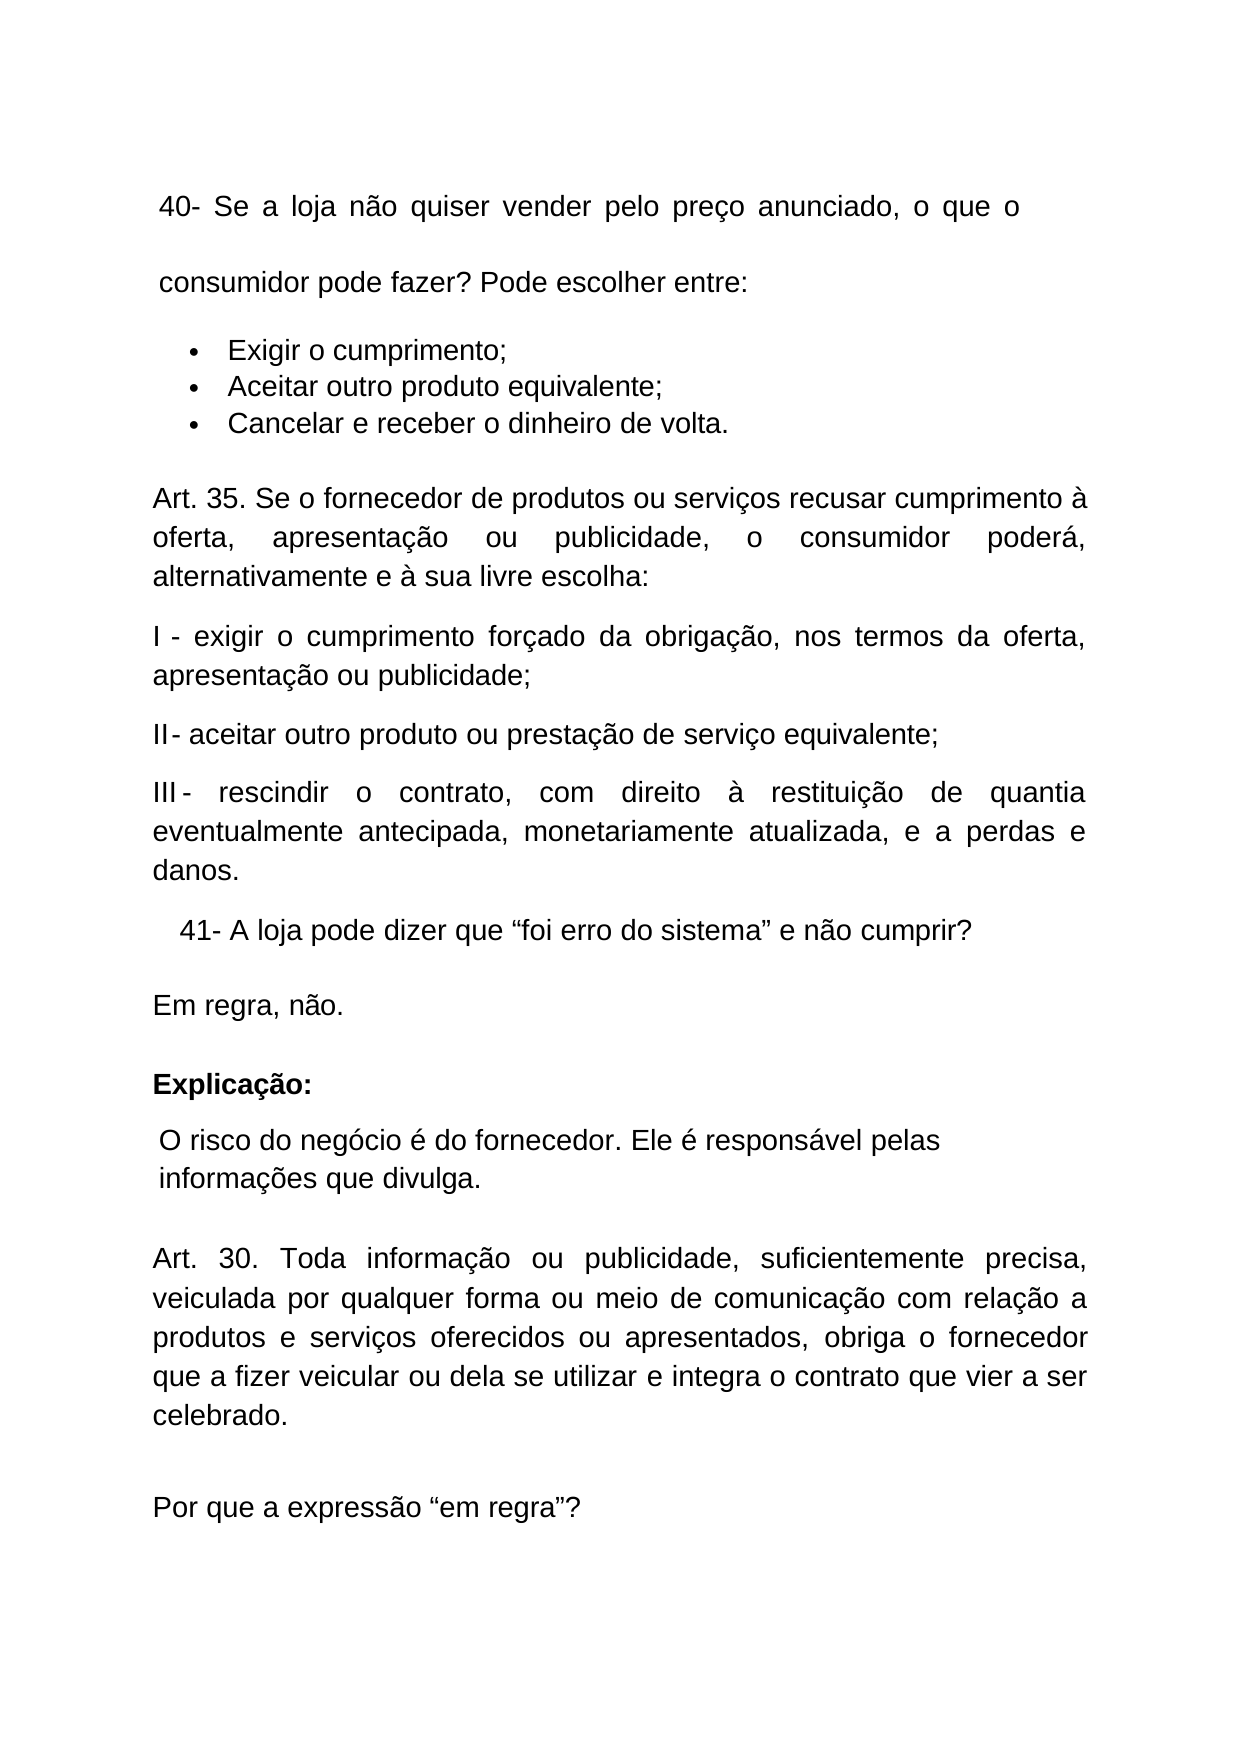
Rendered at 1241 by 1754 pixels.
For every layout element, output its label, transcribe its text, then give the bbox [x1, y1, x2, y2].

subtitle Explicação: [152, 1067, 1090, 1101]
text O risco do negócio é do fornecedor. Ele é responsável pelas informações que divulga. [159, 1123, 1090, 1195]
list Aceitar outro produto equivalente; [190, 369, 1090, 403]
text Por que a expressão “em regra”? [152, 1491, 1090, 1524]
list Exigir o cumprimento; [190, 341, 1090, 365]
list - aceitar outro produto ou prestação de serviço equivalente; [152, 717, 1090, 750]
list - exigir o cumprimento forçado da obrigação, nos termos da oferta, apresentação ou publicidade; [152, 619, 1087, 692]
list 41- A loja pode dizer que “foi erro do sistema” e não cumprir? [152, 913, 1090, 946]
text Art. 30. Toda informação ou publicidade, suficientemente precisa, veiculada por qualquer forma ou meio de comunicação com relação a produtos e serviços oferecidos ou apresentados, obriga o fornecedor que a fizer veicular ou dela se utilizar e integra o contrato que vier a ser celebrado. [152, 1242, 1089, 1432]
list - rescindir o contrato, com direito à restituição de quantia eventualmente antecipada, monetariamente atualizada, e a perdas e danos. [152, 775, 1087, 887]
text Art. 35. Se o fornecedor de produtos ou serviços recusar cumprimento à oferta, apresentação ou publicidade, o consumidor poderá, alternativamente e à sua livre escolha: [152, 481, 1087, 593]
list Cancelar e receber o dinheiro de volta. [190, 406, 1090, 440]
list 40- Se a loja não quiser vender pelo preço anunciado, o que o consumidor pode fazer? Pode escolher entre: [152, 188, 1020, 298]
text Em regra, não. [152, 988, 1090, 1021]
